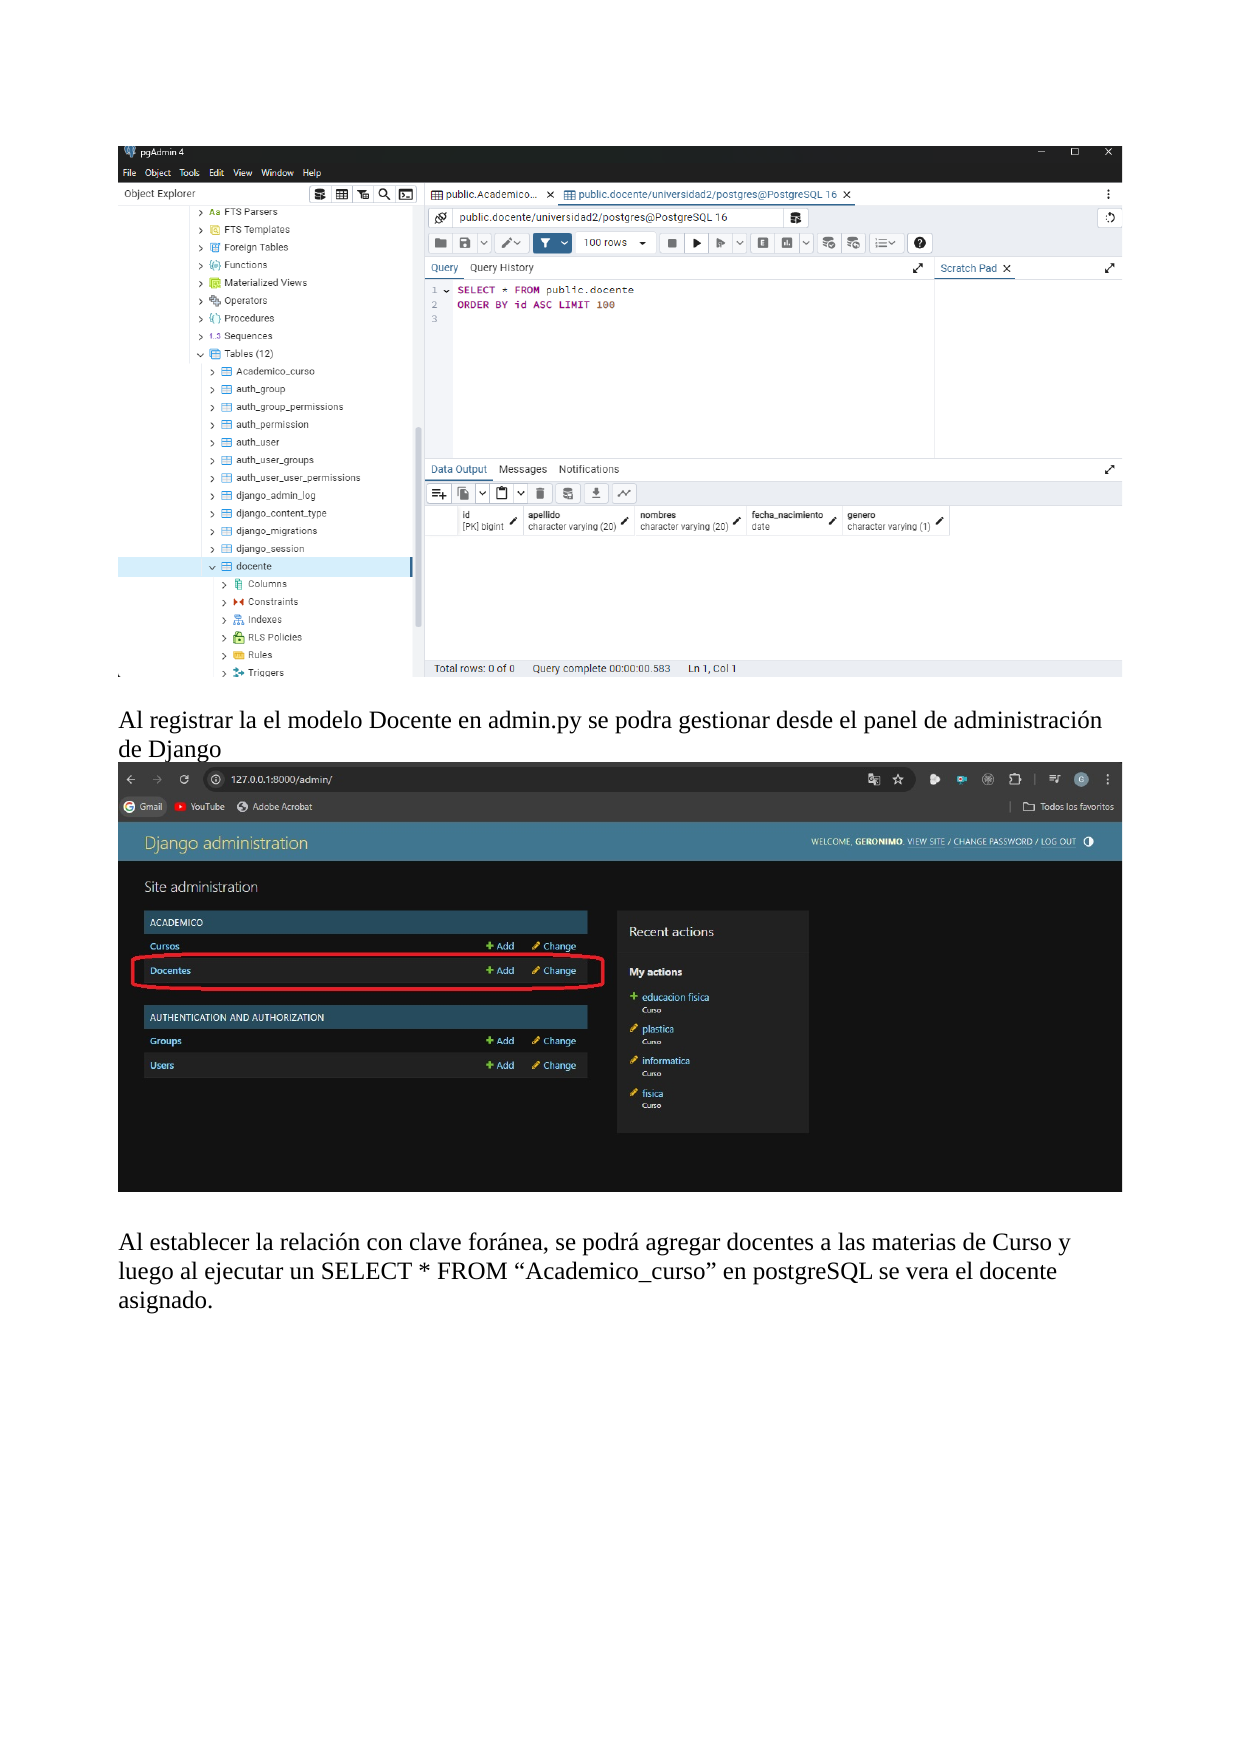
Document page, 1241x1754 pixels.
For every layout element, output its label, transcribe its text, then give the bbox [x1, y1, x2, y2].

text Al establecer la relación con clave foránea, se podrá agregar docentes a las materias de Curso y luego al ejecutar un SELECT * FROM “Academico_curso” en postgreSQL se vera el docente asignado. [118, 1227, 1122, 1314]
text Al registrar la el modelo Docente en admin.py se podra gestionar desde el panel de administración de Django [118, 705, 1122, 762]
picture [118, 146, 1123, 677]
picture [118, 762, 1123, 1192]
